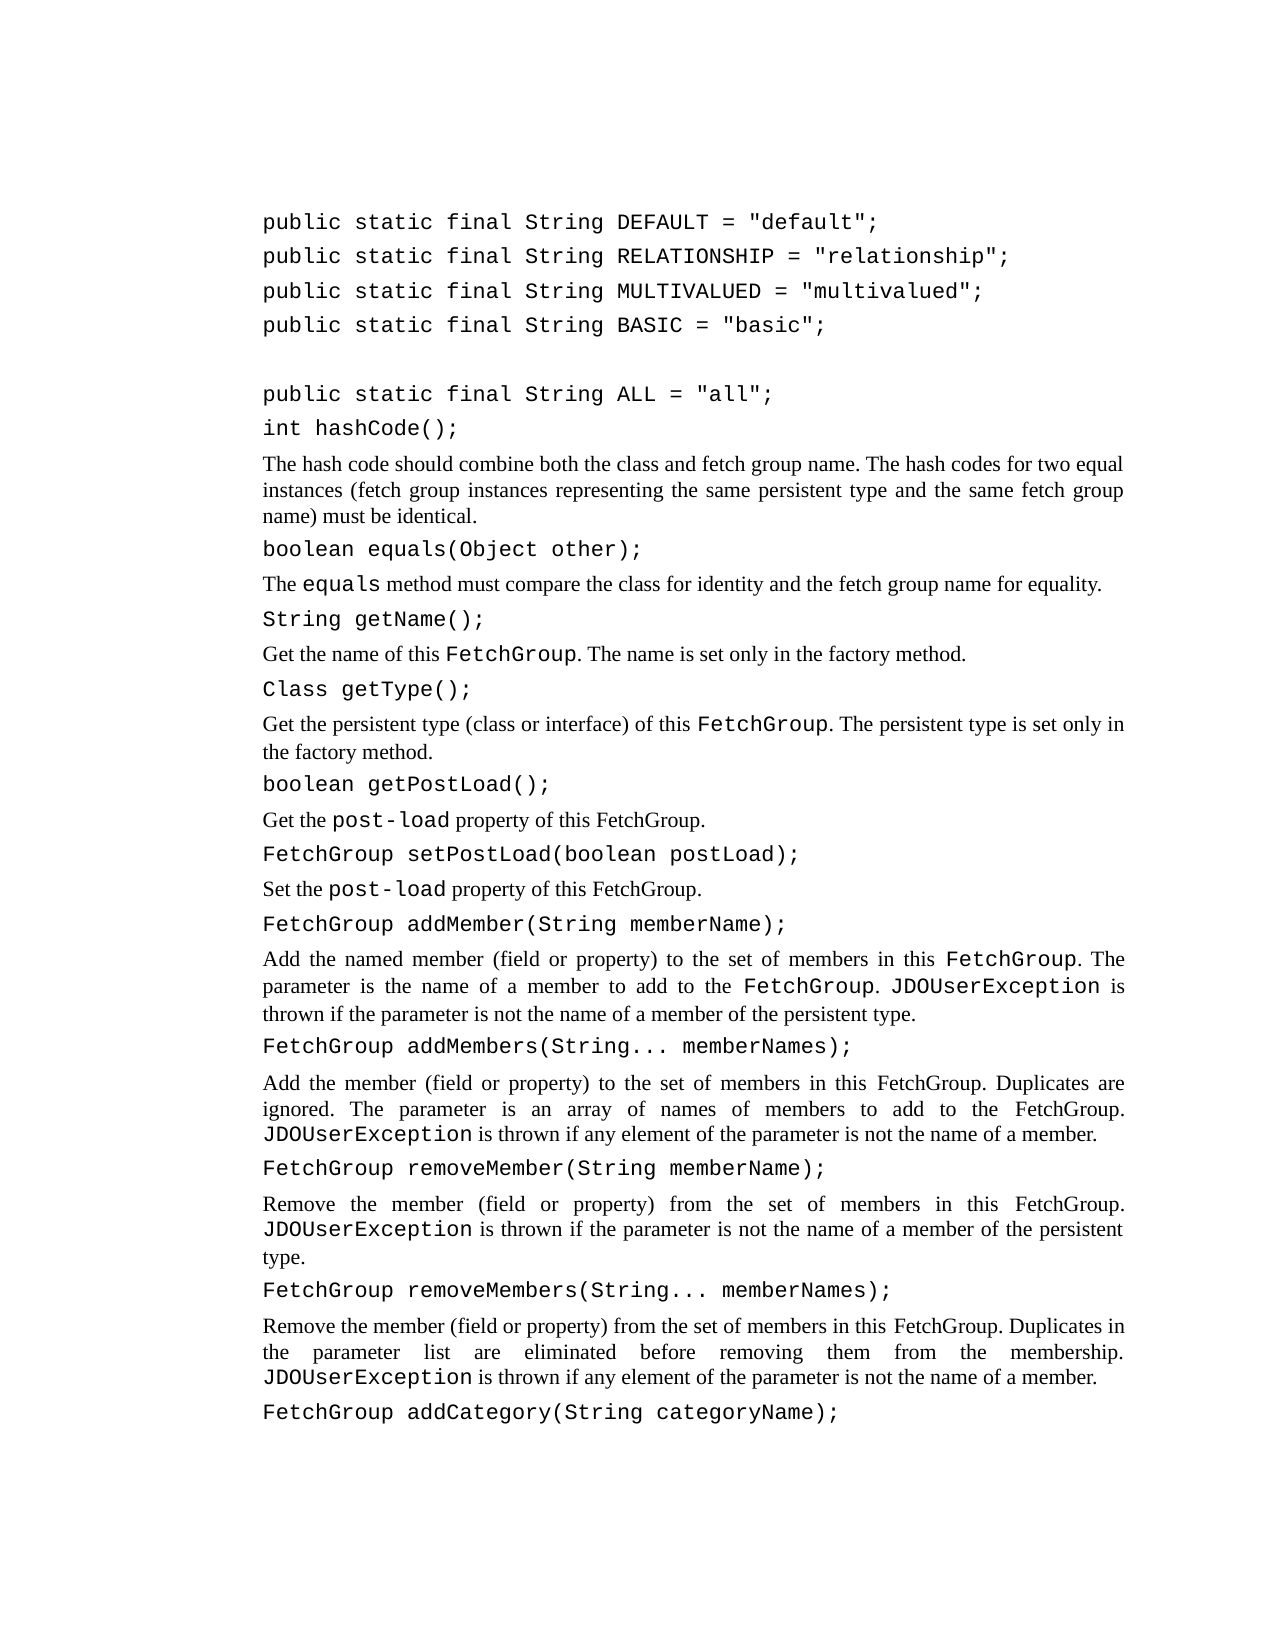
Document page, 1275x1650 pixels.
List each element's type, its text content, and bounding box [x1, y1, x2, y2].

text Remove the member (field or property) from the set of members in this FetchGroup. JDOUserException is thrown if the parameter is not the name of a member of the persistent type. [262, 1190, 1125, 1269]
text Add the named member (field or property) to the set of members in this FetchGroup. The parameter is the name of a member to add to the FetchGroup. JDOUserException is thrown if the parameter is not the name of a member of the persistent type. [262, 946, 1125, 1026]
text Get the post-load property of this FetchGroup. [262, 807, 1125, 833]
text int hashCode(); [262, 416, 1125, 442]
text boolean getPostLoad(); [262, 772, 1125, 798]
text Get the name of this FetchGroup. The name is set only in the factory method. [262, 641, 1125, 668]
text FetchGroup removeMembers(String... memberNames); [262, 1278, 1125, 1304]
text public static final String MULTIVALUED = "multivalued"; [262, 279, 1125, 305]
text Add the member (field or property) to the set of members in this FetchGroup. Duplicates are ignored. The parameter is an array of names of members to add to the FetchGroup. JDOUserException is thrown if any element of the parameter is not the name of a member. [262, 1069, 1125, 1148]
text public static final String BASIC = "basic"; [262, 313, 1125, 339]
text Set the post-load property of this FetchGroup. [262, 876, 1125, 903]
text boolean equals(Object other); [262, 537, 1125, 563]
text The equals method must compare the class for identity and the fetch group name for equality. [262, 571, 1125, 598]
text public static final String DEFAULT = "default"; [262, 210, 1125, 236]
text public static final String ALL = "all"; [262, 382, 1125, 408]
text The hash code should combine both the class and fetch group name. The hash codes for two equal instances (fetch group instances representing the same persistent type and the same fetch group name) must be identical. [262, 451, 1125, 529]
text FetchGroup addMember(String memberName); [262, 912, 1125, 938]
text FetchGroup setPostLoad(boolean postLoad); [262, 842, 1125, 868]
text public static final String RELATIONSHIP = "relationship"; [262, 244, 1125, 270]
text Remove the member (field or property) from the set of members in this FetchGroup. Duplicates in the parameter list are eliminated before removing them from the membership. JDOUserException is thrown if any element of the parameter is not the name of a member. [262, 1312, 1125, 1391]
text FetchGroup addCategory(String categoryName); [262, 1399, 1125, 1426]
text FetchGroup removeMember(String memberName); [262, 1156, 1125, 1182]
text Class getType(); [262, 676, 1125, 702]
text FetchGroup addMembers(String... memberNames); [262, 1034, 1125, 1060]
text String getName(); [262, 607, 1125, 633]
text Get the persistent type (class or interface) of this FetchGroup. The persistent type is set only in the factory method. [262, 711, 1125, 764]
